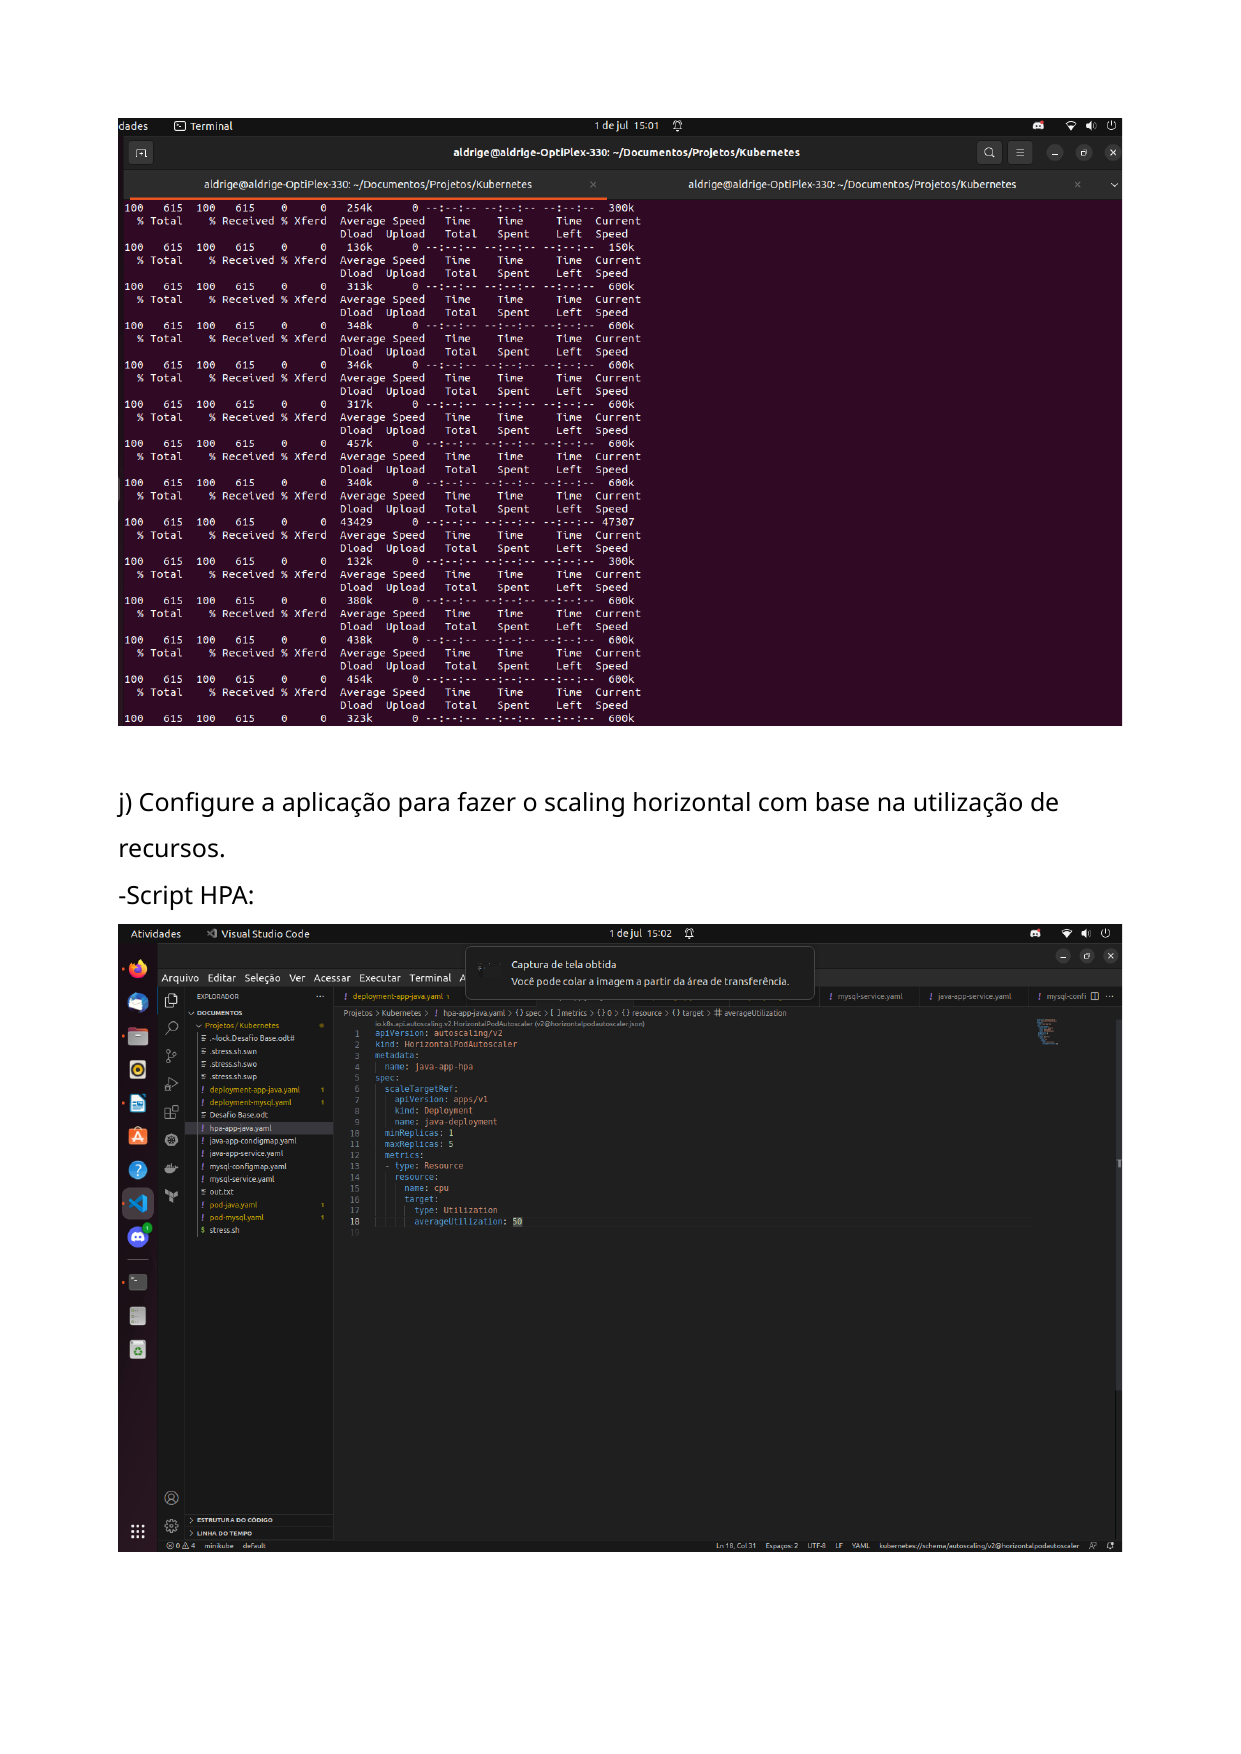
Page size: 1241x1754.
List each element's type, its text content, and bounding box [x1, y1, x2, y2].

list j) Configure a aplicação para fazer o scaling horizontal com base na utilização de recursos. [118, 784, 1122, 865]
picture [118, 118, 1123, 726]
text -Script HPA: [118, 878, 1122, 912]
picture [118, 924, 1123, 1552]
